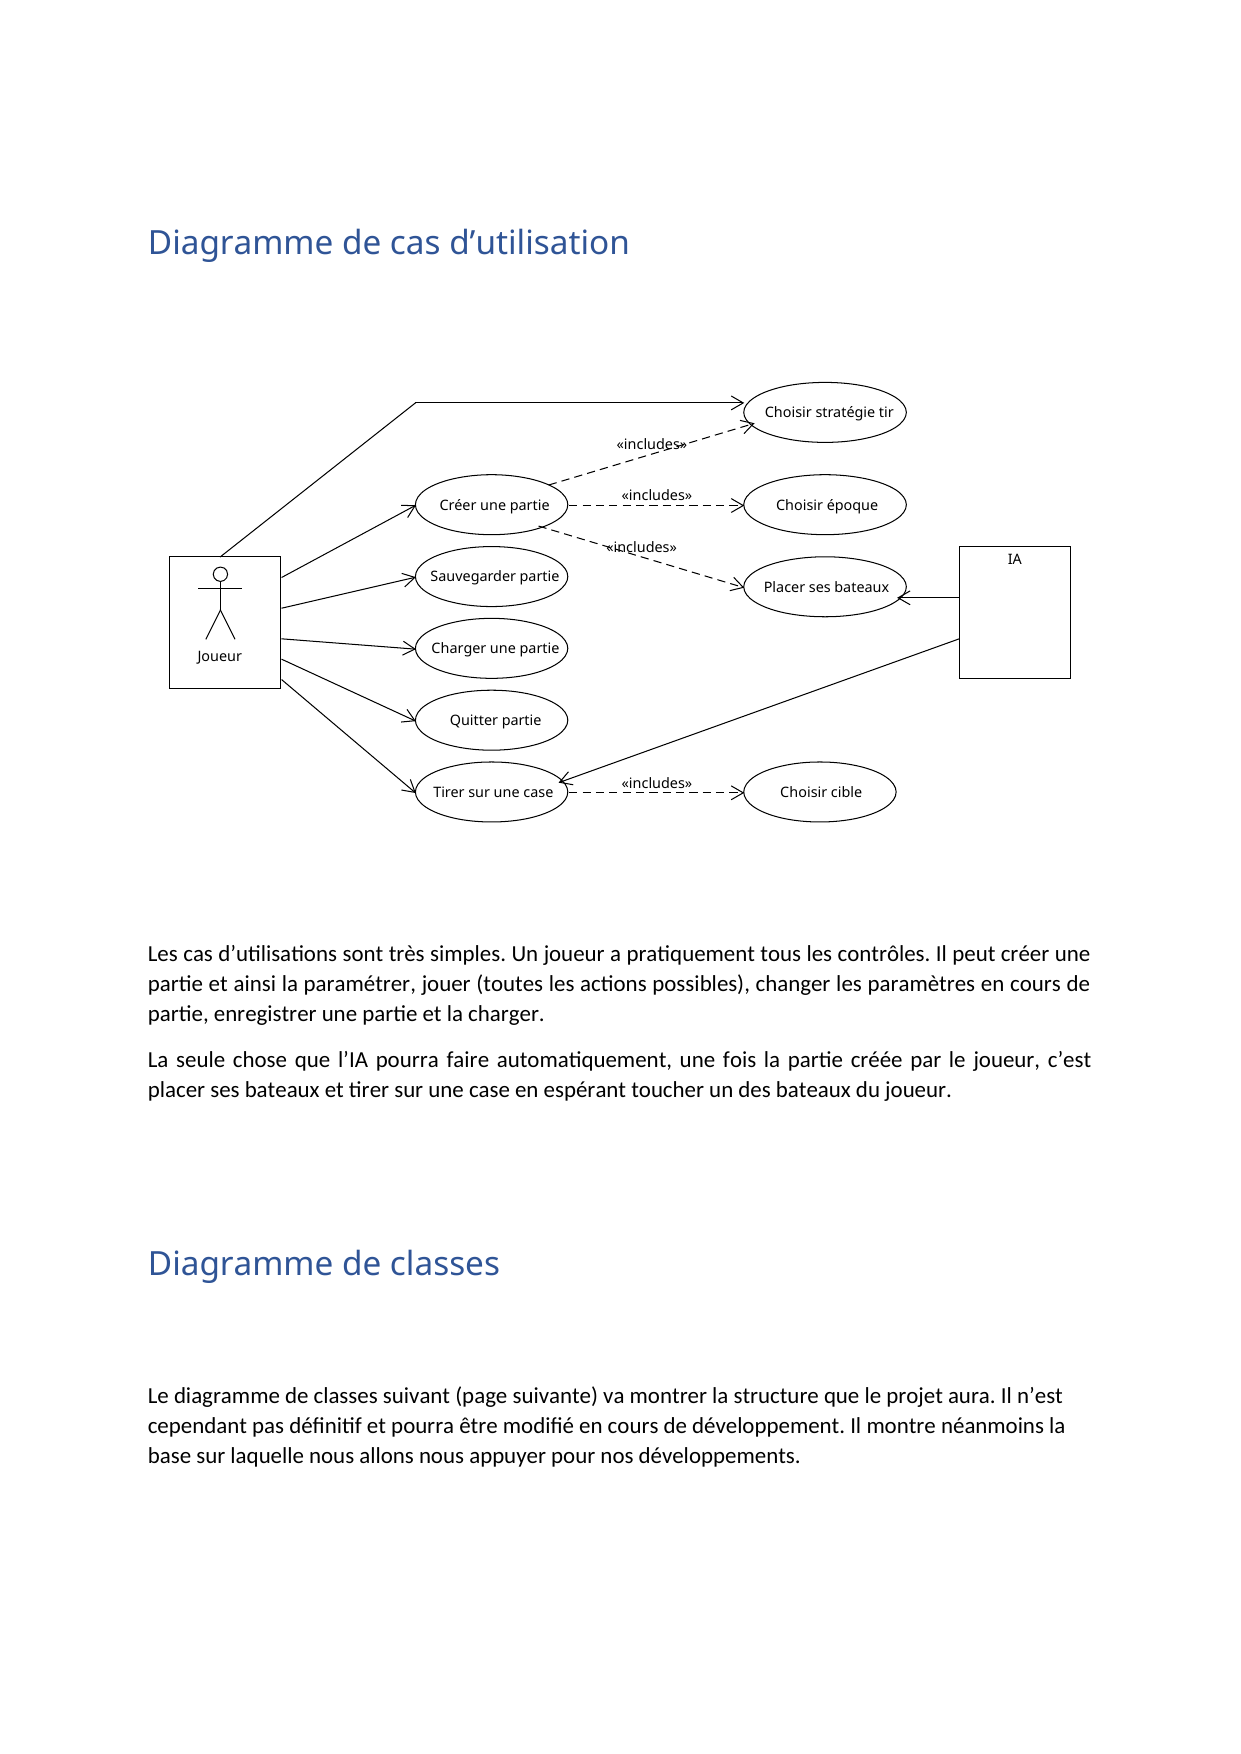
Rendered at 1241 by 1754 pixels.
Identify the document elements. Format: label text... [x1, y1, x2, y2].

subtitle Diagramme de cas d’utilisation [148, 219, 1093, 264]
subtitle Diagramme de classes [148, 1240, 1093, 1285]
text Les cas d’utilisations sont très simples. Un joueur a pratiquement tous les contrôles. Il peut créer une partie et ainsi la paramétrer, jouer (toutes les actions possibles), changer les paramètres en cours de partie, enregistrer une partie et la charger. [148, 939, 1093, 1027]
text Le diagramme de classes suivant (page suivante) va montrer la structure que le projet aura. Il n’est cependant pas définitif et pourra être modifié en cours de développement. Il montre néanmoins la base sur laquelle nous allons nous appuyer pour nos développements. [148, 1382, 1093, 1469]
text La seule chose que l’IA pourra faire automatiquement, une fois la partie créée par le joueur, c’est placer ses bateaux et tirer sur une case en espérant toucher un des bateaux du joueur. [148, 1045, 1093, 1103]
